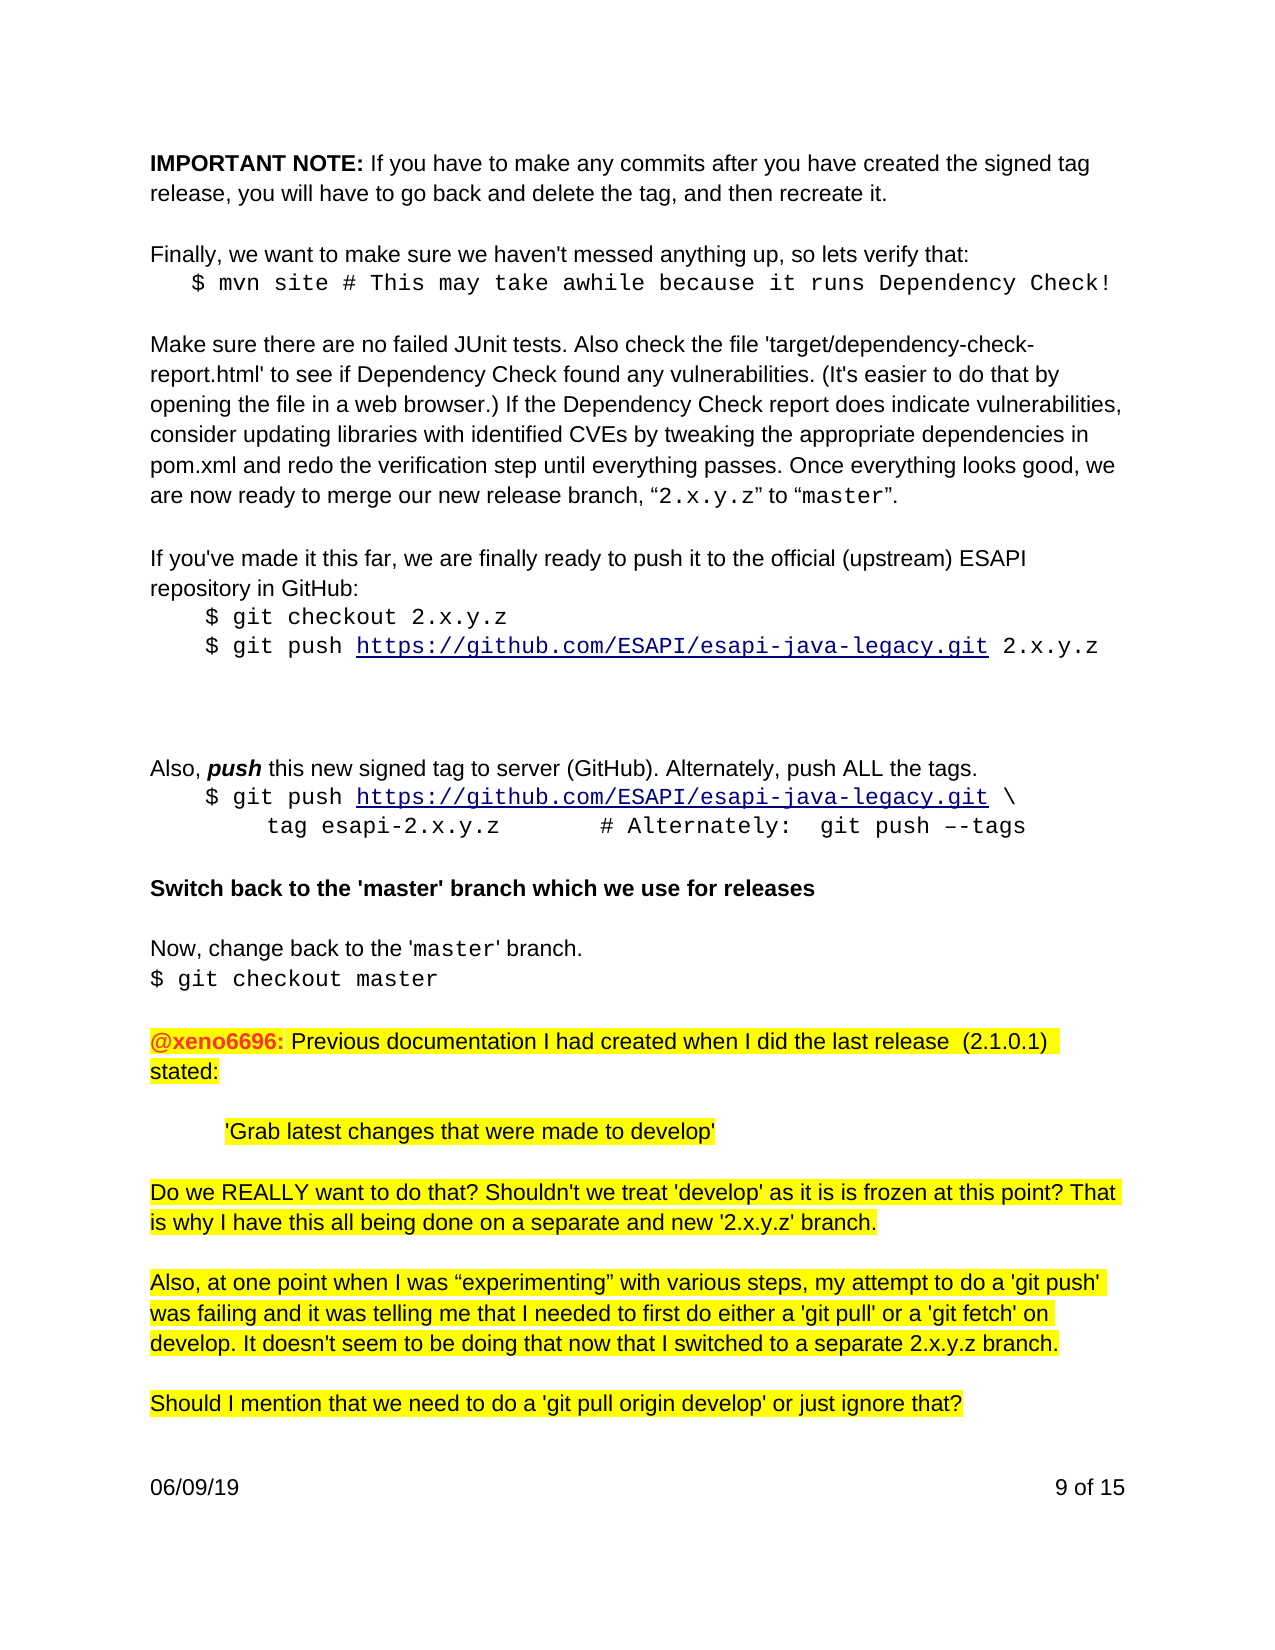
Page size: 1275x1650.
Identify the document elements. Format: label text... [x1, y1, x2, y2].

text Switch back to the 'master' branch which we use for releases [150, 875, 1125, 901]
text IMPORTANT NOTE: If you have to make any commits after you have created the signed tag release, you will have to go back and delete the tag, and then recreate it. [150, 150, 1125, 207]
text If you've made it this far, we are finally ready to push it to the official (upstream) ESAPI repository in GitHub: [150, 544, 1125, 601]
text $ git checkout master [150, 968, 1125, 994]
text Finally, we want to make sure we haven't messed anything up, so lets verify that: [150, 241, 1125, 267]
text $ git push https://github.com/ESAPI/esapi-java-legacy.git \ [150, 785, 1125, 811]
text $ mvn site # This may take awhile because it runs Dependency Check! [150, 271, 1125, 297]
text tag esapi-2.x.y.z # Alternately: git push –-tags [225, 815, 1125, 841]
text Now, change back to the 'master' branch. [150, 935, 1125, 963]
text Do we REALLY want to do that? Shouldn't we treat 'develop' as it is is frozen at this point? That is why I have this all being done on a separate and new '2.x.y.z' branch. [150, 1179, 1125, 1235]
text Make sure there are no failed JUnit tests. Also check the file 'target/dependency-check-report.html' to see if Dependency Check found any vulnerabilities. (It's easier to do that by opening the file in a web browser.) If the Dependency Check report does indicate vulnerabilities, consider updating libraries with identified CVEs by tweaking the appropriate dependencies in pom.xml and redo the verification step until everything passes. Once everything looks good, we are now ready to merge our new release branch, “2.x.y.z” to “master”. [150, 331, 1125, 510]
text Should I mention that we need to do a 'git pull origin develop' or just ignore that? [150, 1390, 1125, 1417]
text Also, push this new signed tag to server (GitHub). Alternately, push ALL the tags. [150, 755, 1125, 781]
text $ git checkout 2.x.y.z [150, 605, 1125, 631]
text $ git push https://github.com/ESAPI/esapi-java-legacy.git 2.x.y.z [150, 635, 1125, 661]
text @xeno6696: Previous documentation I had created when I did the last release (2.1.0.1) stated: [150, 1028, 1125, 1084]
text 'Grab latest changes that were made to develop' [225, 1118, 1125, 1145]
text Also, at one point when I was “experimenting” with various steps, my attempt to do a 'git push' was failing and it was telling me that I needed to first do either a 'git pull' or a 'git fetch' on develop. It doesn't seem to be doing that now that I switched to a separate 2.x.y.z branch. [150, 1269, 1125, 1356]
